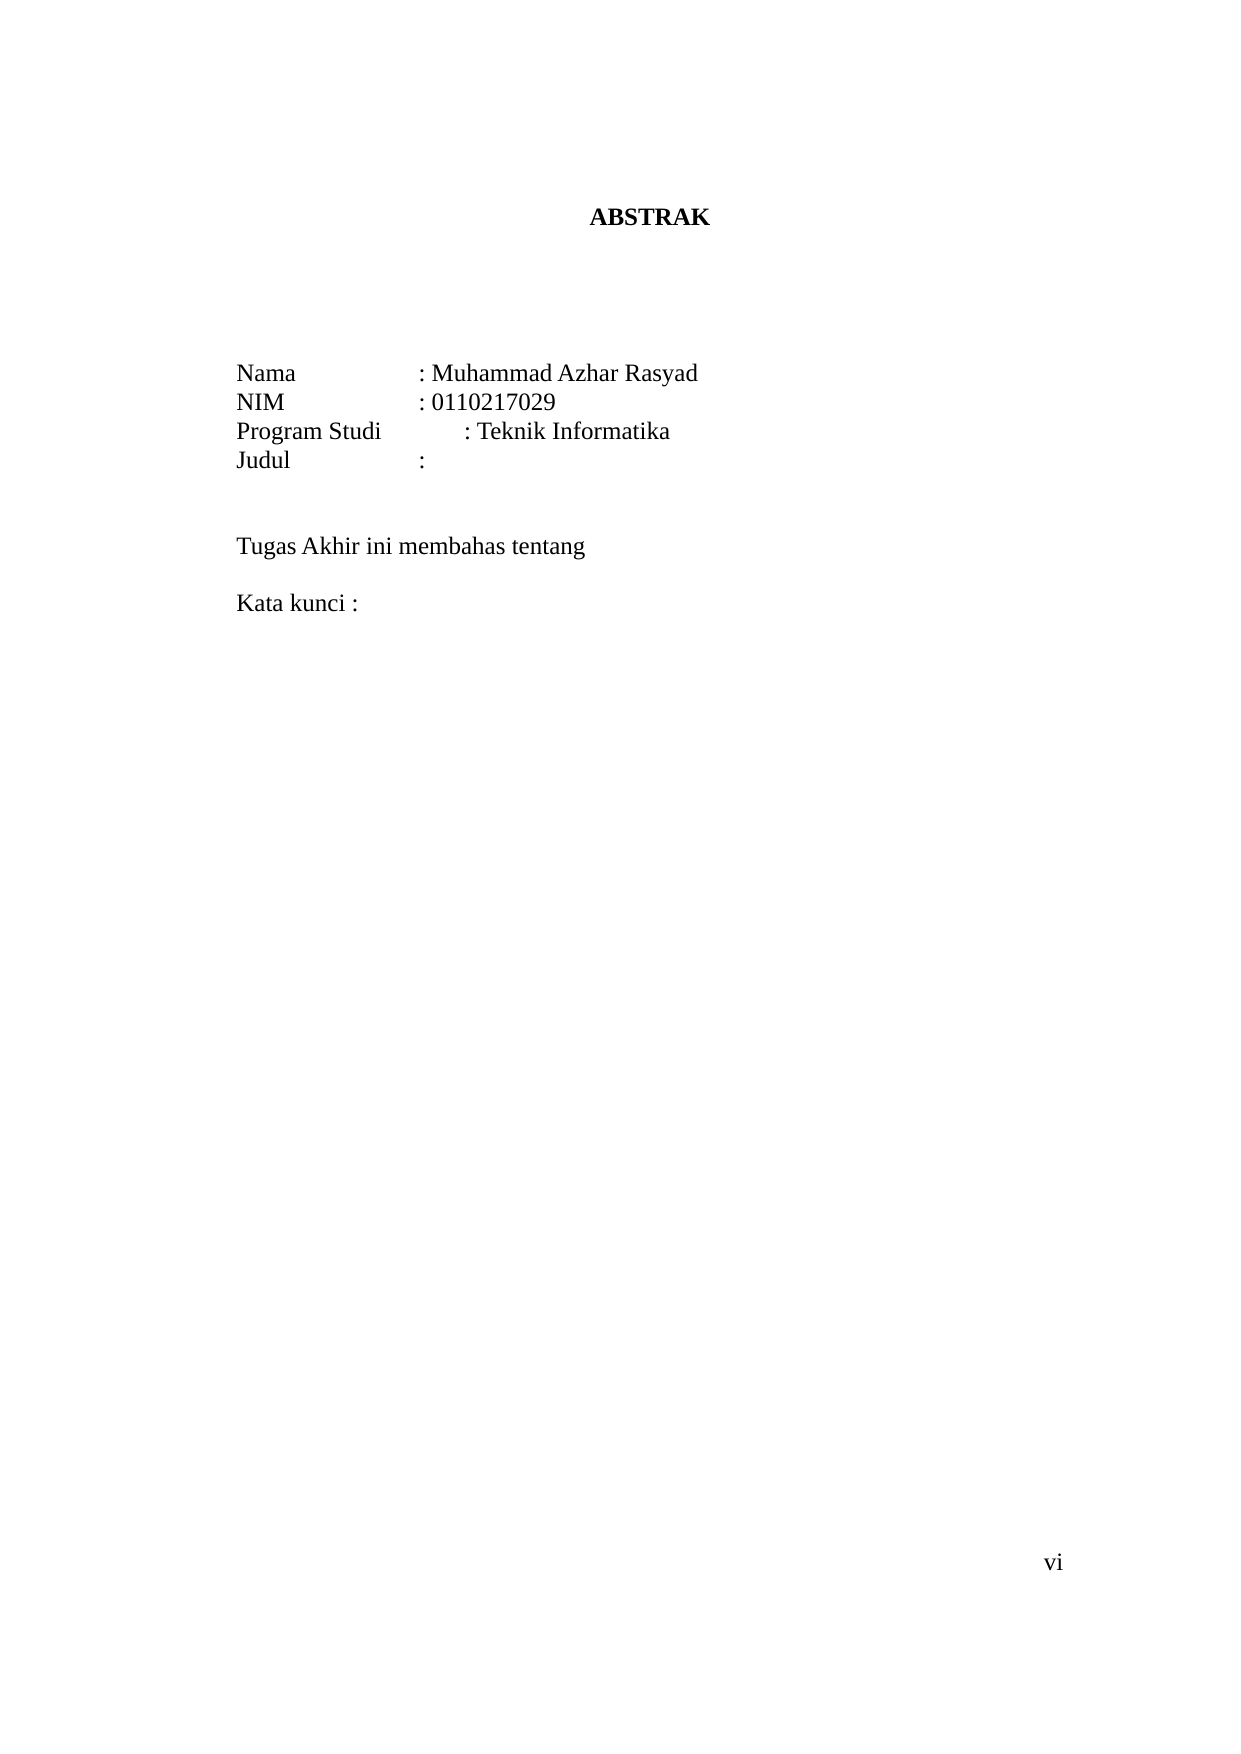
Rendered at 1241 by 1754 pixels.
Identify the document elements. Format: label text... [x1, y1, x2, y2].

text Nama : Muhammad Azhar Rasyad [236, 358, 1063, 387]
text Judul : [236, 445, 1063, 473]
text Tugas Akhir ini membahas tentang [236, 531, 1063, 560]
text NIM : 0110217029 [236, 387, 1063, 416]
text Kata kunci : [236, 588, 1063, 617]
text Program Studi : Teknik Informatika [236, 416, 1063, 445]
subtitle ABSTRAK [236, 202, 1063, 231]
